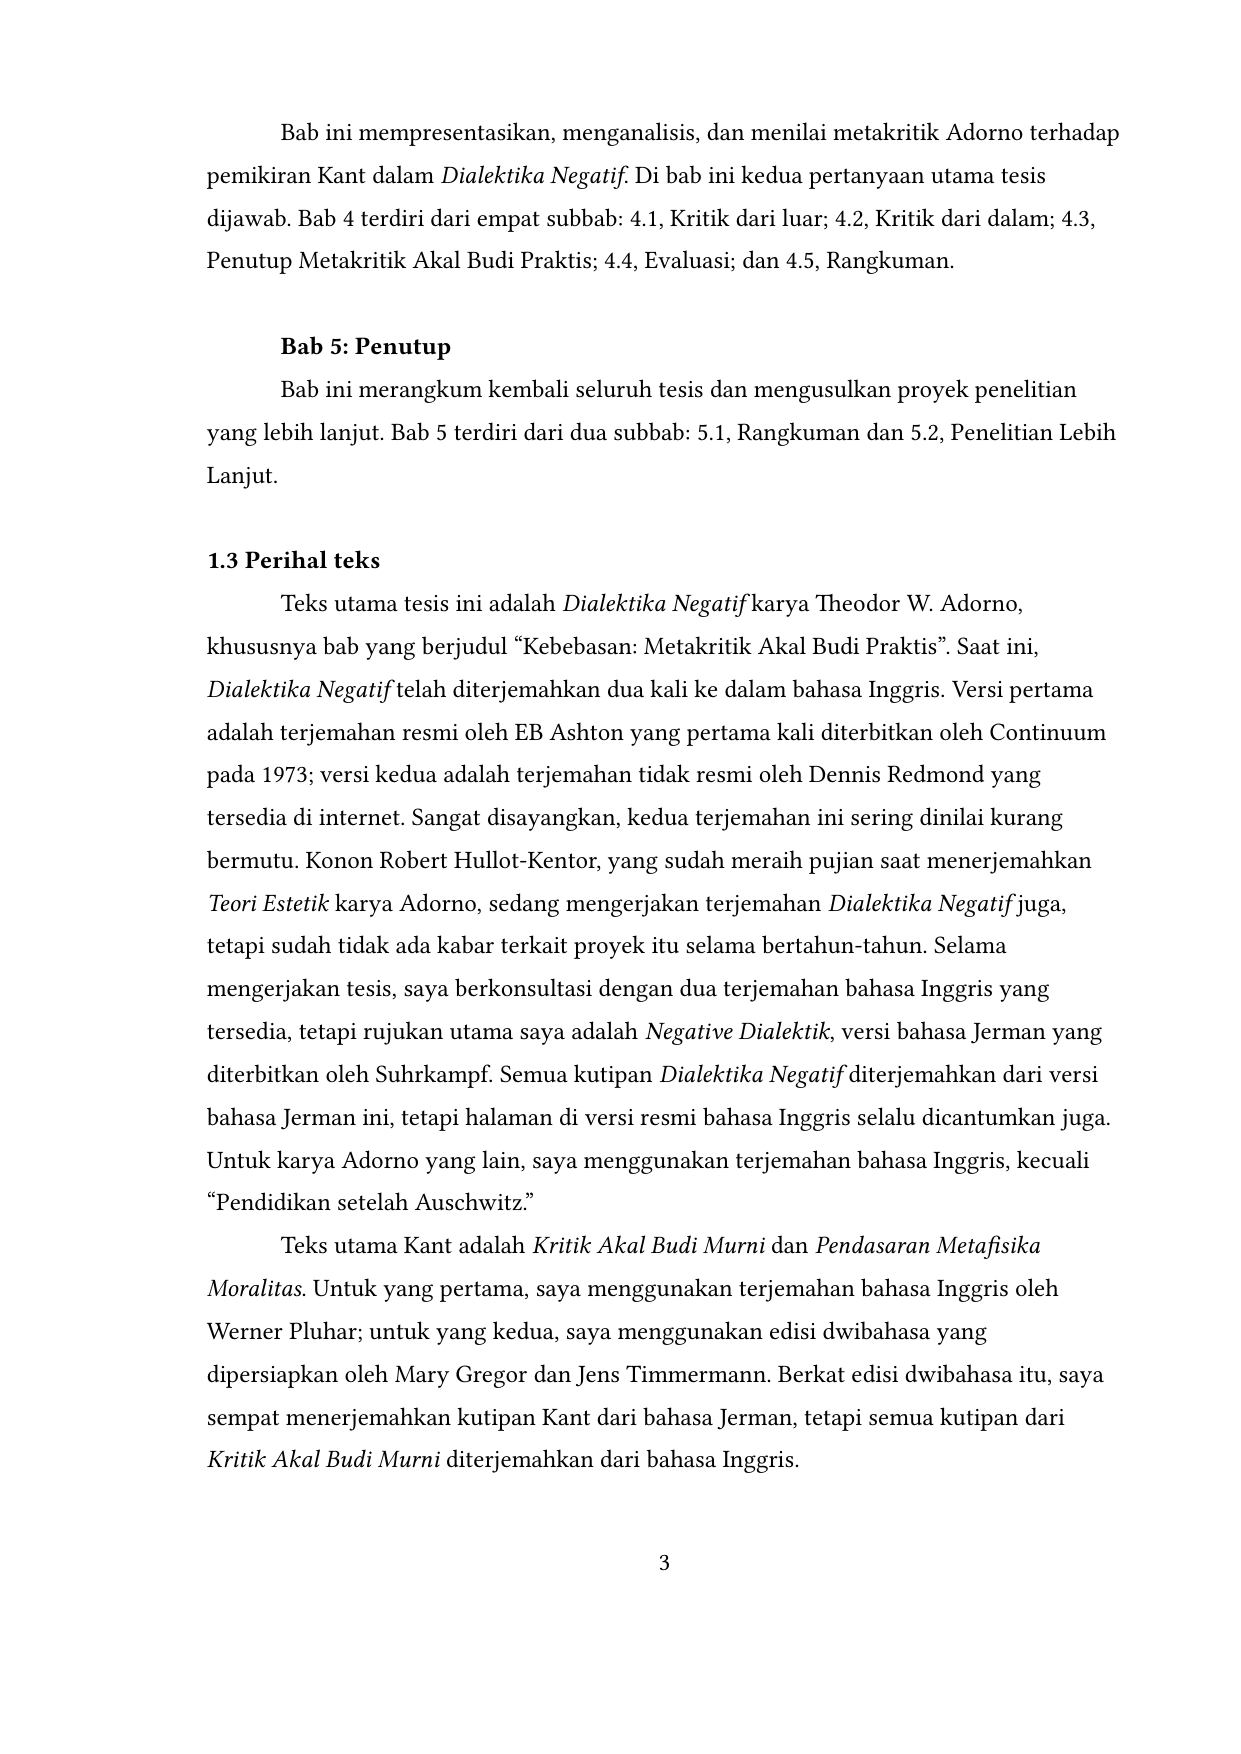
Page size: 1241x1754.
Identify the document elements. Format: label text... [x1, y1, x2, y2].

text Bab ini merangkum kembali seluruh tesis dan mengusulkan proyek penelitian yang lebih lanjut. Bab 5 terdiri dari dua subbab: 5.1, Rangkuman dan 5.2, Penelitian Lebih Lanjut. [207, 375, 1122, 489]
text Bab ini mempresentasikan, menganalisis, dan menilai metakritik Adorno terhadap pemikiran Kant dalam Dialektika Negatif. Di bab ini kedua pertanyaan utama tesis dijawab. Bab 4 terdiri dari empat subbab: 4.1, Kritik dari luar; 4.2, Kritik dari dalam; 4.3, Penutup Metakritik Akal Budi Praktis; 4.4, Evaluasi; dan 4.5, Rangkuman. [207, 118, 1122, 275]
text 1.3 Perihal teks [207, 546, 1122, 575]
text Teks utama Kant adalah Kritik Akal Budi Murni dan Pendasaran Metafisika Moralitas. Untuk yang pertama, saya menggunakan terjemahan bahasa Inggris oleh Werner Pluhar; untuk yang kedua, saya menggunakan edisi dwibahasa yang dipersiapkan oleh Mary Gregor dan Jens Timmermann. Berkat edisi dwibahasa itu, saya sempat menerjemahkan kutipan Kant dari bahasa Jerman, tetapi semua kutipan dari Kritik Akal Budi Murni diterjemahkan dari bahasa Inggris. [207, 1231, 1122, 1474]
text Bab 5: Penutup [207, 332, 1122, 361]
text Teks utama tesis ini adalah Dialektika Negatif karya Theodor W. Adorno, khususnya bab yang berjudul “Kebebasan: Metakritik Akal Budi Praktis”. Saat ini, Dialektika Negatif telah diterjemahkan dua kali ke dalam bahasa Inggris. Versi pertama adalah terjemahan resmi oleh EB Ashton yang pertama kali diterbitkan oleh Continuum pada 1973; versi kedua adalah terjemahan tidak resmi oleh Dennis Redmond yang tersedia di internet. Sangat disayangkan, kedua terjemahan ini sering dinilai kurang bermutu. Konon Robert Hullot-Kentor, yang sudah meraih pujian saat menerjemahkan Teori Estetik karya Adorno, sedang mengerjakan terjemahan Dialektika Negatif juga, tetapi sudah tidak ada kabar terkait proyek itu selama bertahun-tahun. Selama mengerjakan tesis, saya berkonsultasi dengan dua terjemahan bahasa Inggris yang tersedia, tetapi rujukan utama saya adalah Negative Dialektik, versi bahasa Jerman yang diterbitkan oleh Suhrkampf. Semua kutipan Dialektika Negatif diterjemahkan dari versi bahasa Jerman ini, tetapi halaman di versi resmi bahasa Inggris selalu dicantumkan juga. Untuk karya Adorno yang lain, saya menggunakan terjemahan bahasa Inggris, kecuali “Pendidikan setelah Auschwitz.” [207, 589, 1122, 1217]
